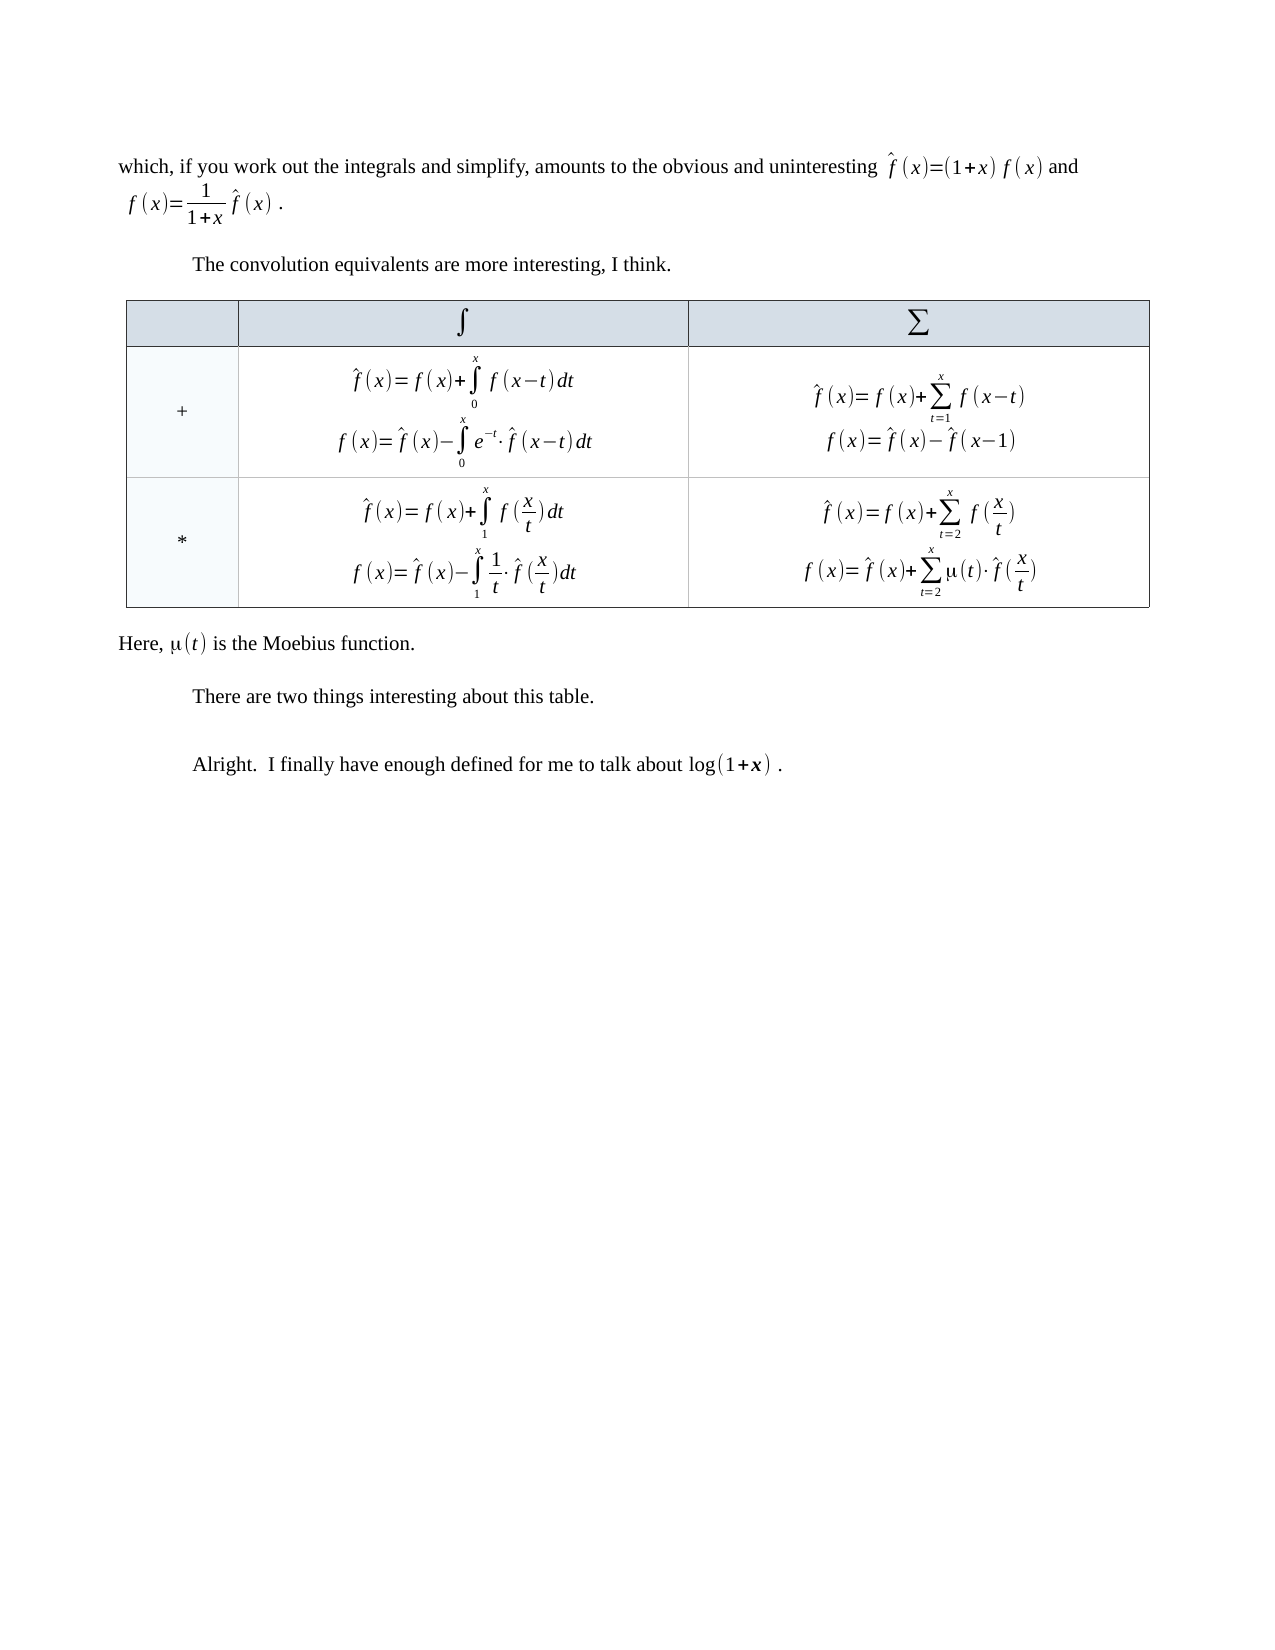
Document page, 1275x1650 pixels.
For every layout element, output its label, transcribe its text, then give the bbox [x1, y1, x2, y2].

table_header [127, 301, 238, 346]
text Alright. I finally have enough defined for me to talk about. [118, 752, 1157, 776]
text The convolution equivalents are more interesting, I think. [118, 252, 1157, 276]
table_cell * [127, 478, 238, 607]
table_cell [239, 347, 688, 477]
text which, if you work out the integrals and simplify, amounts to the obvious and uninterestingand. [118, 152, 1157, 228]
text There are two things interesting about this table. [118, 684, 1157, 708]
table_header [689, 301, 1149, 346]
table_cell [239, 478, 688, 607]
table_header [239, 301, 688, 346]
table_cell [689, 478, 1149, 607]
table_cell [689, 347, 1149, 477]
table_cell + [127, 347, 238, 477]
text Here,is the Moebius function. [118, 631, 1157, 656]
